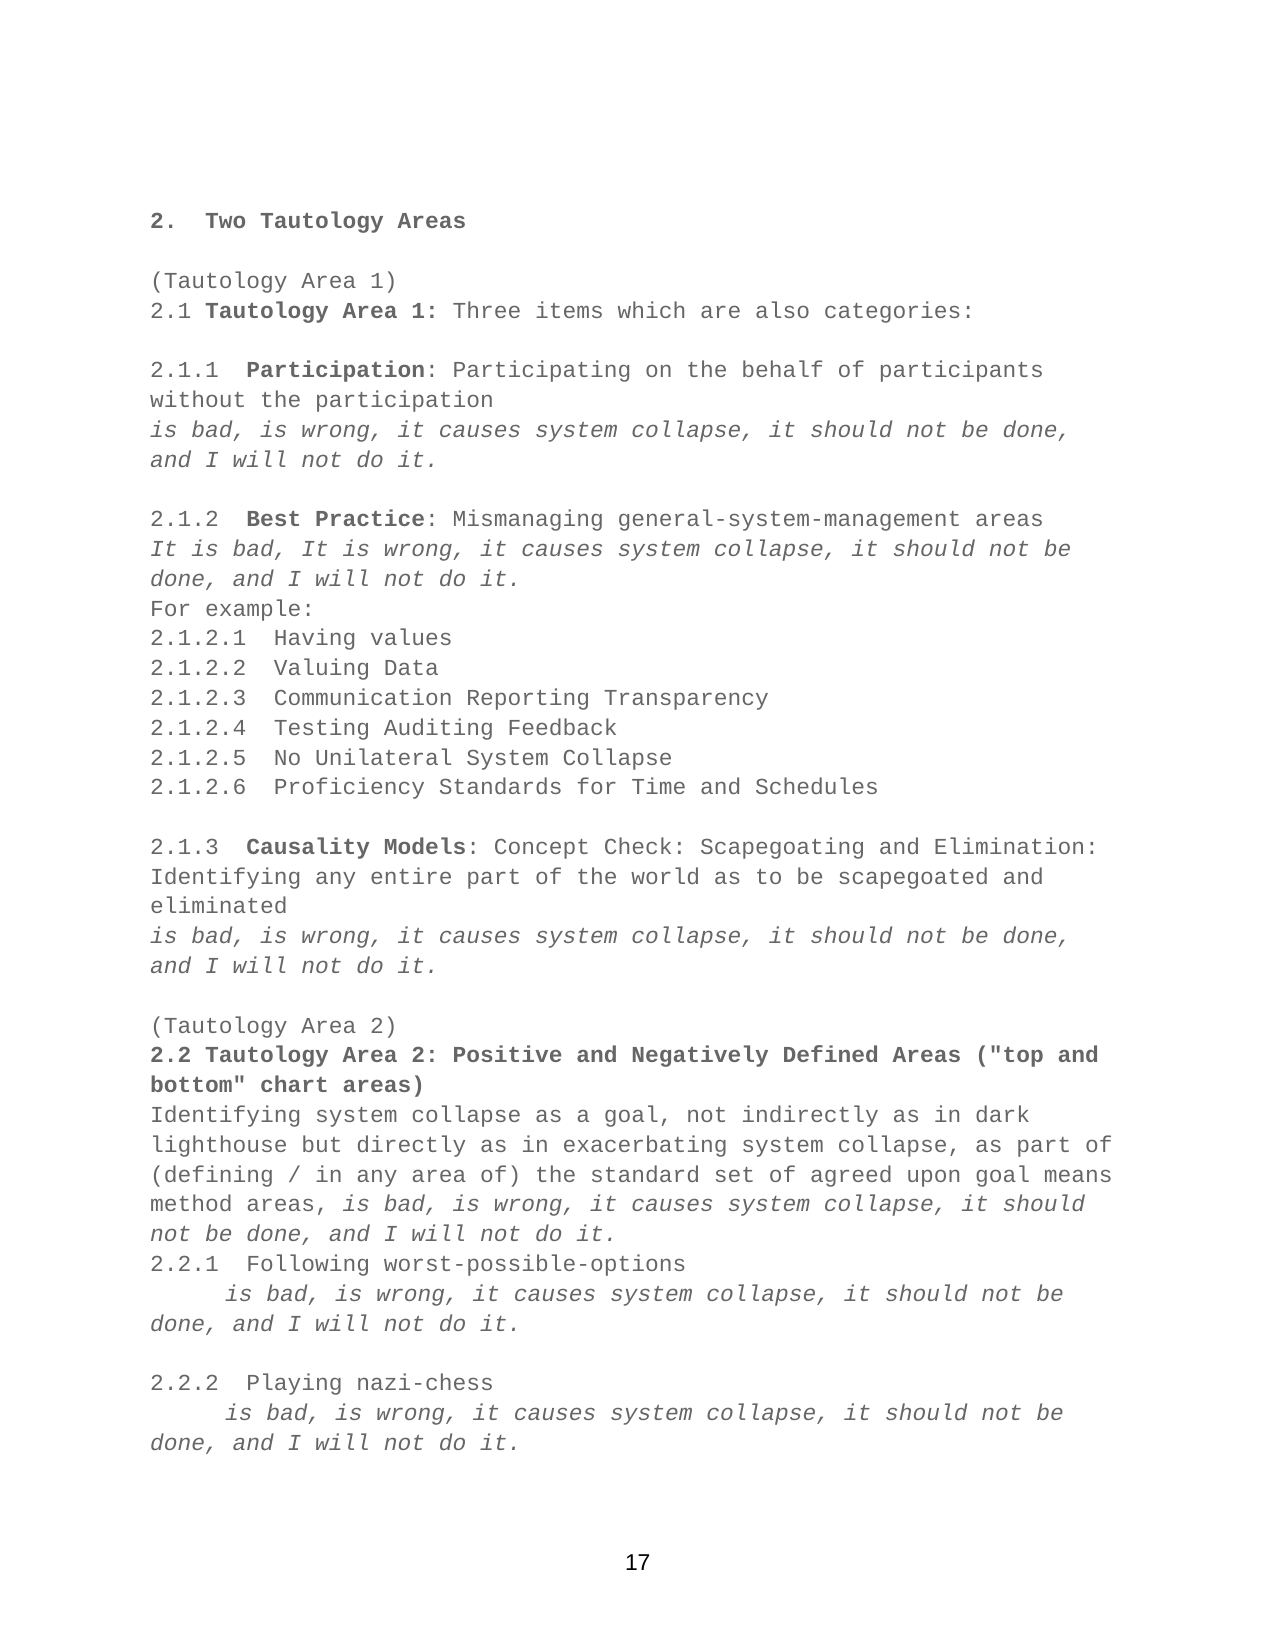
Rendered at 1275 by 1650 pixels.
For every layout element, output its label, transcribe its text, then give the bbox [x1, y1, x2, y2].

text is bad, is wrong, it causes system collapse, it should not be done, and I will not do it. [150, 1401, 1125, 1457]
text 2. Two Tautology Areas [150, 209, 1125, 236]
text 2.1.2.3 Communication Reporting Transparency [150, 686, 1125, 712]
text 2.1.3 Causality Models: Concept Check: Scapegoating and Elimination: Identifying any entire part of the world as to be scapegoated and eliminated [150, 835, 1125, 921]
text 2.1.1 Participation: Participating on the behalf of participants without the participation [150, 358, 1125, 414]
text For example: [150, 597, 1125, 623]
text 2.2.1 Following worst-possible-options [150, 1252, 1125, 1278]
text 2.1.2.2 Valuing Data [150, 656, 1125, 682]
text It is bad, It is wrong, it causes system collapse, it should not be done, and I will not do it. [150, 537, 1125, 593]
text 2.1.2.4 Testing Auditing Feedback [150, 716, 1125, 742]
text 2.1.2.1 Having values [150, 627, 1125, 653]
text (Tautology Area 1) [150, 269, 1125, 295]
text 2.1.2.6 Proficiency Standards for Time and Schedules [150, 776, 1125, 802]
text (Tautology Area 2) [150, 1014, 1125, 1040]
text 2.2.2 Playing nazi-chess [150, 1371, 1125, 1397]
text is bad, is wrong, it causes system collapse, it should not be done, and I will not do it. [150, 418, 1125, 474]
text is bad, is wrong, it causes system collapse, it should not be done, and I will not do it. [150, 1282, 1125, 1338]
text Identifying system collapse as a goal, not indirectly as in dark lighthouse but directly as in exacerbating system collapse, as part of (defining / in any area of) the standard set of agreed upon goal means method areas, is bad, is wrong, it causes system collapse, it should not be done, and I will not do it. [150, 1103, 1125, 1248]
text 2.1.2 Best Practice: Mismanaging general-system-management areas [150, 507, 1125, 533]
text 2.1.2.5 No Unilateral System Collapse [150, 746, 1125, 772]
text is bad, is wrong, it causes system collapse, it should not be done, and I will not do it. [150, 924, 1125, 980]
text 2.1 Tautology Area 1: Three items which are also categories: [150, 299, 1125, 325]
text 2.2 Tautology Area 2: Positive and Negatively Defined Areas ("top and bottom" chart areas) [150, 1044, 1125, 1099]
